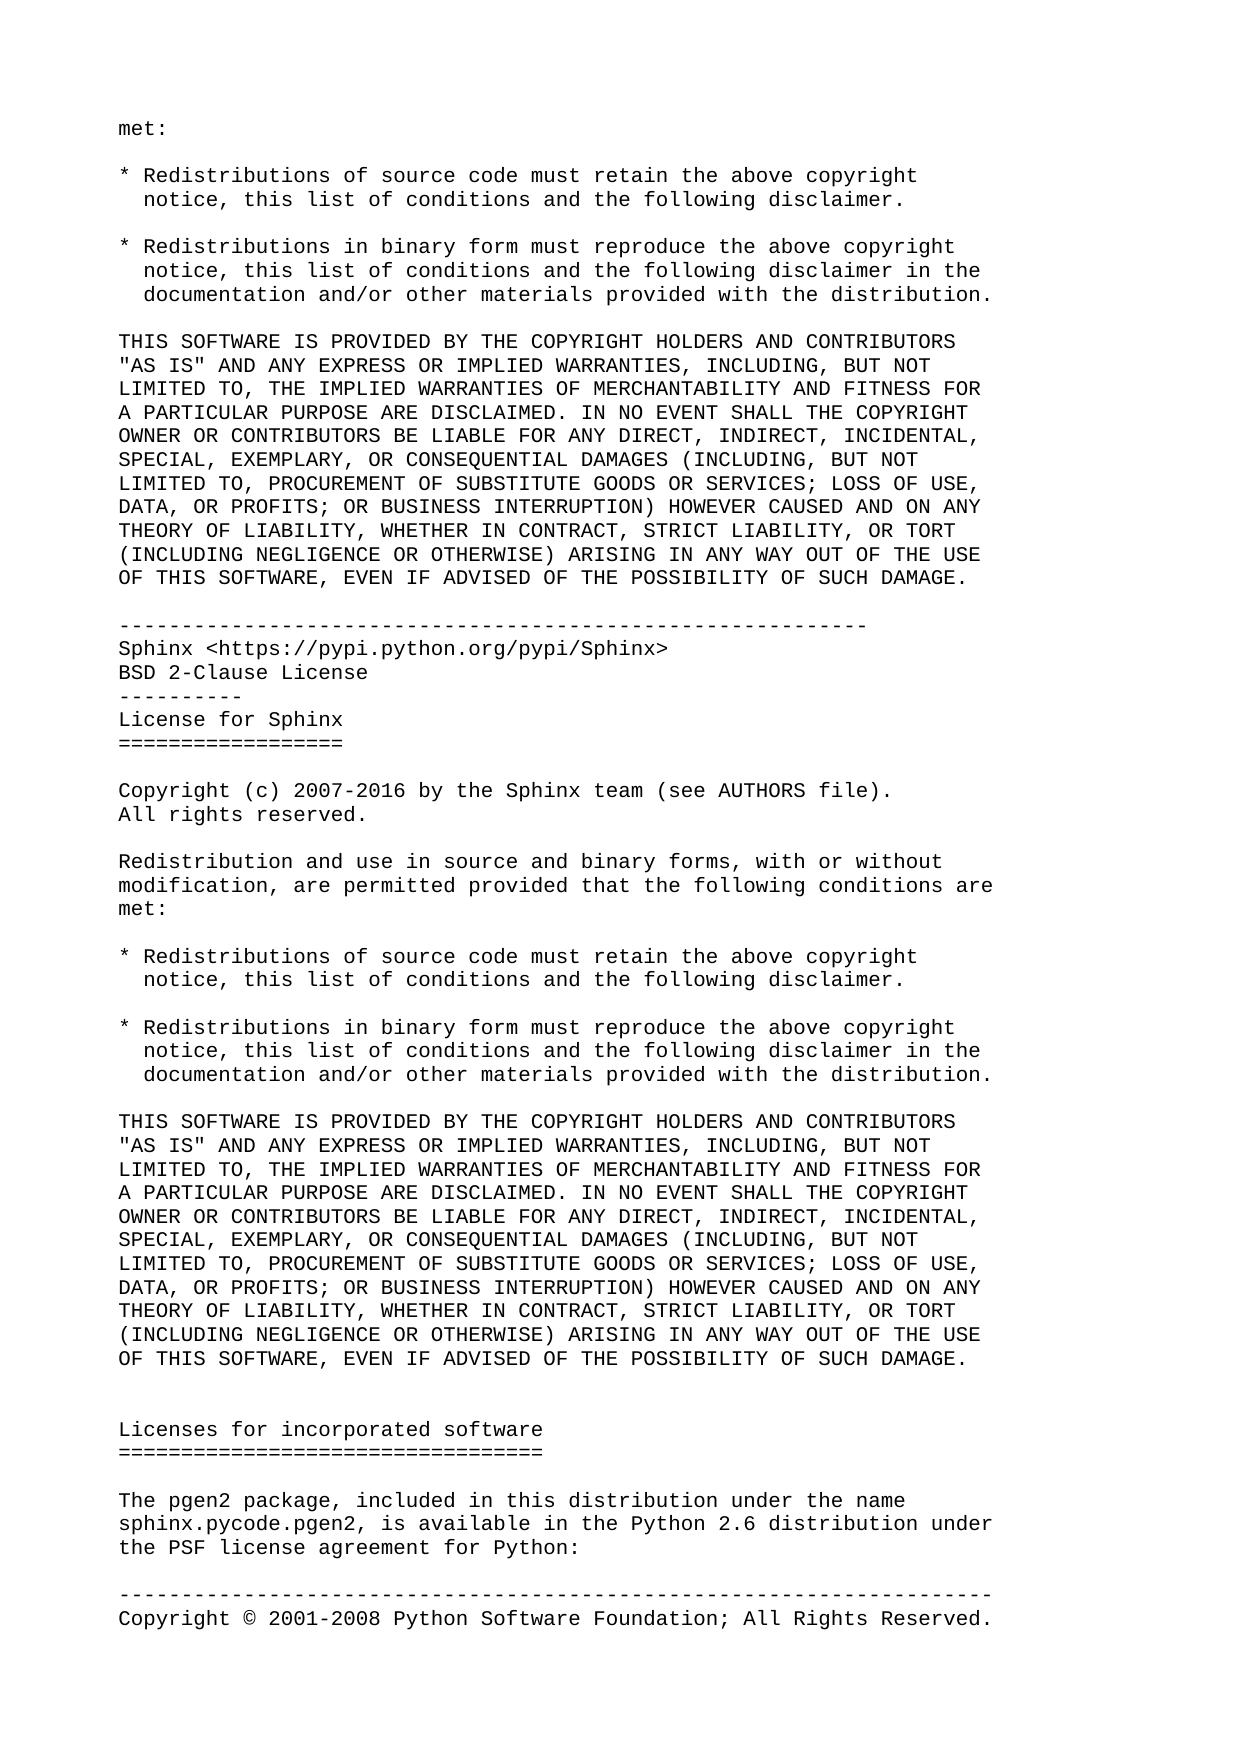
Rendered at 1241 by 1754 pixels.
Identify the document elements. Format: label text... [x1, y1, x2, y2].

text OWNER OR CONTRIBUTORS BE LIABLE FOR ANY DIRECT, INDIRECT, INCIDENTAL, [118, 426, 1122, 449]
text DATA, OR PROFITS; OR BUSINESS INTERRUPTION) HOWEVER CAUSED AND ON ANY [118, 1277, 1122, 1300]
text The pgen2 package, included in this distribution under the name [118, 1489, 1122, 1513]
text Redistribution and use in source and binary forms, with or without [118, 851, 1122, 875]
text SPECIAL, EXEMPLARY, OR CONSEQUENTIAL DAMAGES (INCLUDING, BUT NOT [118, 449, 1122, 473]
text DATA, OR PROFITS; OR BUSINESS INTERRUPTION) HOWEVER CAUSED AND ON ANY [118, 496, 1122, 520]
text License for Sphinx [118, 709, 1122, 733]
text "AS IS" AND ANY EXPRESS OR IMPLIED WARRANTIES, INCLUDING, BUT NOT [118, 354, 1122, 378]
text THEORY OF LIABILITY, WHETHER IN CONTRACT, STRICT LIABILITY, OR TORT [118, 1300, 1122, 1324]
text met: [118, 118, 1122, 142]
text OF THIS SOFTWARE, EVEN IF ADVISED OF THE POSSIBILITY OF SUCH DAMAGE. [118, 1348, 1122, 1371]
text (INCLUDING NEGLIGENCE OR OTHERWISE) ARISING IN ANY WAY OUT OF THE USE [118, 1324, 1122, 1348]
text LIMITED TO, PROCUREMENT OF SUBSTITUTE GOODS OR SERVICES; LOSS OF USE, [118, 1253, 1122, 1277]
text A PARTICULAR PURPOSE ARE DISCLAIMED. IN NO EVENT SHALL THE COPYRIGHT [118, 1182, 1122, 1206]
text ------------------------------------------------------------ [118, 615, 1122, 638]
text All rights reserved. [118, 804, 1122, 827]
text OF THIS SOFTWARE, EVEN IF ADVISED OF THE POSSIBILITY OF SUCH DAMAGE. [118, 567, 1122, 591]
text THEORY OF LIABILITY, WHETHER IN CONTRACT, STRICT LIABILITY, OR TORT [118, 520, 1122, 544]
text * Redistributions of source code must retain the above copyright [118, 165, 1122, 189]
text the PSF license agreement for Python: [118, 1537, 1122, 1561]
text notice, this list of conditions and the following disclaimer. [118, 189, 1122, 213]
text notice, this list of conditions and the following disclaimer in the [118, 260, 1122, 284]
text Copyright (c) 2007-2016 by the Sphinx team (see AUTHORS file). [118, 780, 1122, 804]
text modification, are permitted provided that the following conditions are [118, 875, 1122, 898]
text notice, this list of conditions and the following disclaimer in the [118, 1040, 1122, 1064]
text BSD 2-Clause License [118, 662, 1122, 686]
text * Redistributions in binary form must reproduce the above copyright [118, 236, 1122, 260]
text A PARTICULAR PURPOSE ARE DISCLAIMED. IN NO EVENT SHALL THE COPYRIGHT [118, 402, 1122, 426]
text * Redistributions of source code must retain the above copyright [118, 946, 1122, 969]
text THIS SOFTWARE IS PROVIDED BY THE COPYRIGHT HOLDERS AND CONTRIBUTORS [118, 1111, 1122, 1135]
text met: [118, 898, 1122, 922]
text Copyright © 2001-2008 Python Software Foundation; All Rights Reserved. [118, 1608, 1122, 1631]
text LIMITED TO, PROCUREMENT OF SUBSTITUTE GOODS OR SERVICES; LOSS OF USE, [118, 473, 1122, 496]
text ================================== [118, 1442, 1122, 1466]
text OWNER OR CONTRIBUTORS BE LIABLE FOR ANY DIRECT, INDIRECT, INCIDENTAL, [118, 1206, 1122, 1229]
text LIMITED TO, THE IMPLIED WARRANTIES OF MERCHANTABILITY AND FITNESS FOR [118, 1158, 1122, 1182]
text ---------- [118, 686, 1122, 709]
text ---------------------------------------------------------------------- [118, 1584, 1122, 1608]
text SPECIAL, EXEMPLARY, OR CONSEQUENTIAL DAMAGES (INCLUDING, BUT NOT [118, 1229, 1122, 1253]
text documentation and/or other materials provided with the distribution. [118, 1064, 1122, 1088]
text sphinx.pycode.pgen2, is available in the Python 2.6 distribution under [118, 1513, 1122, 1537]
text Sphinx <https://pypi.python.org/pypi/Sphinx> [118, 638, 1122, 662]
text documentation and/or other materials provided with the distribution. [118, 284, 1122, 307]
text notice, this list of conditions and the following disclaimer. [118, 969, 1122, 993]
text (INCLUDING NEGLIGENCE OR OTHERWISE) ARISING IN ANY WAY OUT OF THE USE [118, 544, 1122, 567]
text ================== [118, 733, 1122, 757]
text "AS IS" AND ANY EXPRESS OR IMPLIED WARRANTIES, INCLUDING, BUT NOT [118, 1135, 1122, 1158]
text THIS SOFTWARE IS PROVIDED BY THE COPYRIGHT HOLDERS AND CONTRIBUTORS [118, 331, 1122, 354]
text * Redistributions in binary form must reproduce the above copyright [118, 1017, 1122, 1040]
text Licenses for incorporated software [118, 1419, 1122, 1442]
text LIMITED TO, THE IMPLIED WARRANTIES OF MERCHANTABILITY AND FITNESS FOR [118, 378, 1122, 402]
